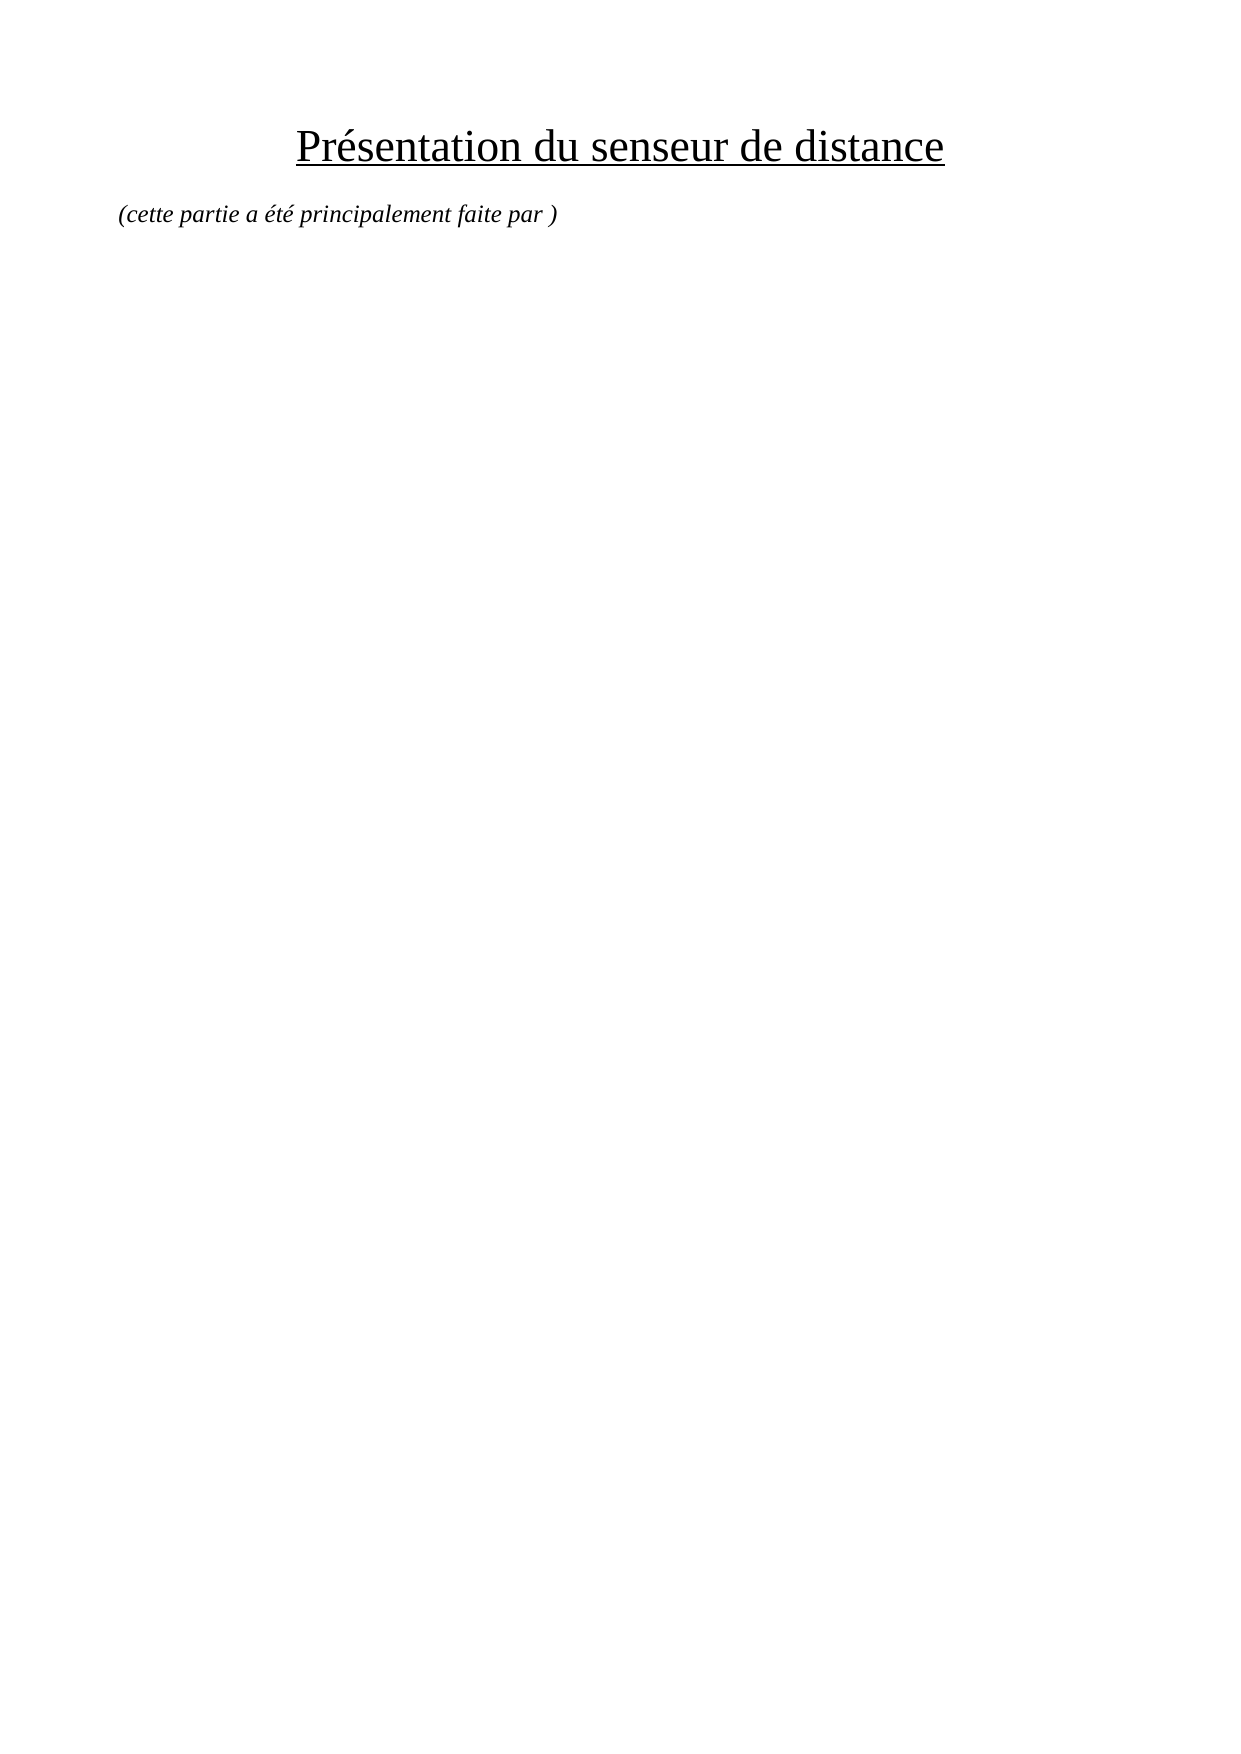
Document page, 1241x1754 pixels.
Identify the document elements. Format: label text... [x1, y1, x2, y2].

text Présentation du senseur de distance [118, 118, 1122, 171]
text (cette partie a été principalement faite par ) [118, 199, 1122, 228]
